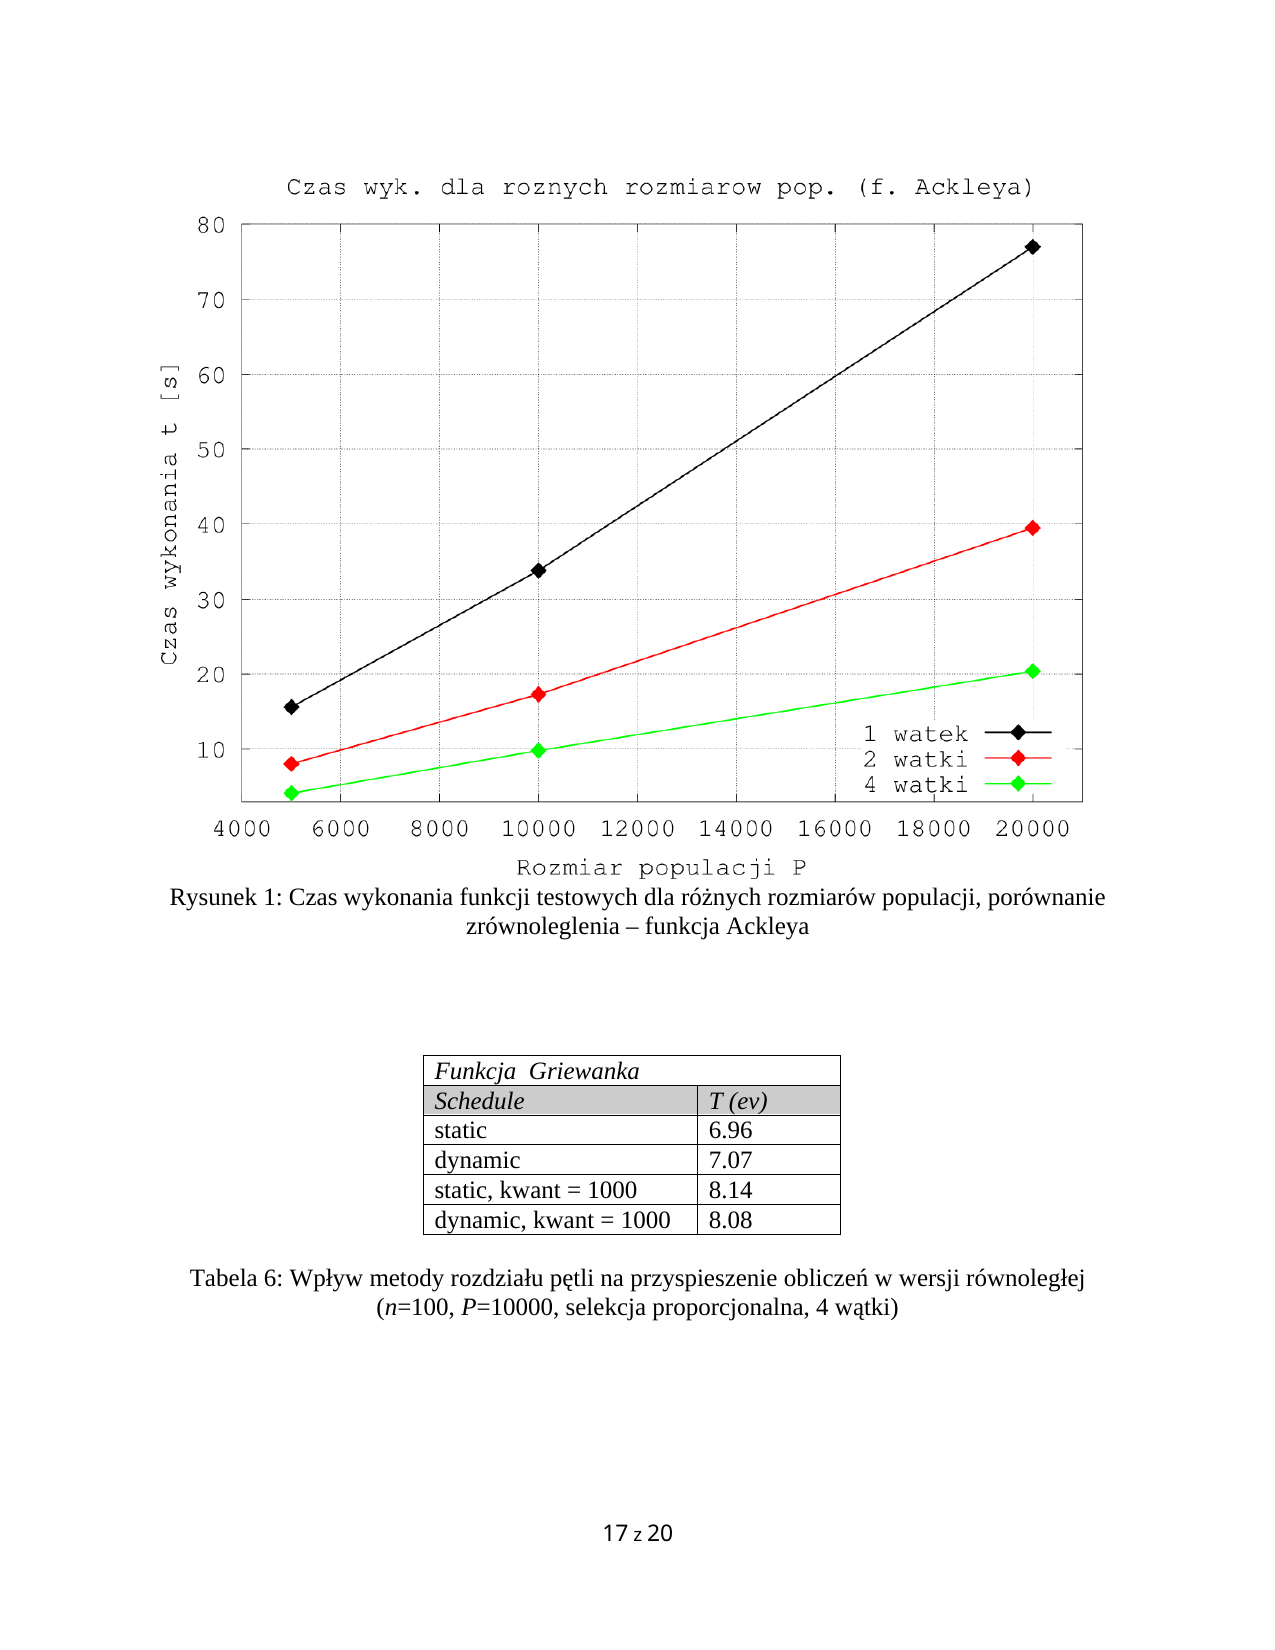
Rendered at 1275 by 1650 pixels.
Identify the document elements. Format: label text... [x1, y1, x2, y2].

table_cell dynamic [424, 1145, 697, 1174]
table_cell 8.14 [698, 1175, 840, 1204]
table_cell 8.08 [698, 1205, 840, 1234]
table_cell 7.07 [698, 1145, 840, 1174]
table_cell Schedule [424, 1086, 697, 1114]
table_cell static [424, 1116, 697, 1144]
table_cell static, kwant = 1000 [424, 1175, 697, 1204]
text Rysunek 1: Czas wykonania funkcji testowych dla różnych rozmiarów populacji, porównanie zrównoleglenia – funkcja Ackleya [148, 883, 1127, 940]
picture [147, 147, 1128, 883]
table_cell dynamic, kwant = 1000 [424, 1205, 697, 1234]
table_header Funkcja Griewanka [424, 1056, 840, 1085]
table_cell T (ev) [698, 1086, 840, 1114]
text Tabela 6: Wpływ metody rozdziału pętli na przyspieszenie obliczeń w wersji równoległej (n=100, P=10000, selekcja proporcjonalna, 4 wątki) [148, 1263, 1127, 1321]
table_cell 6.96 [698, 1116, 840, 1144]
